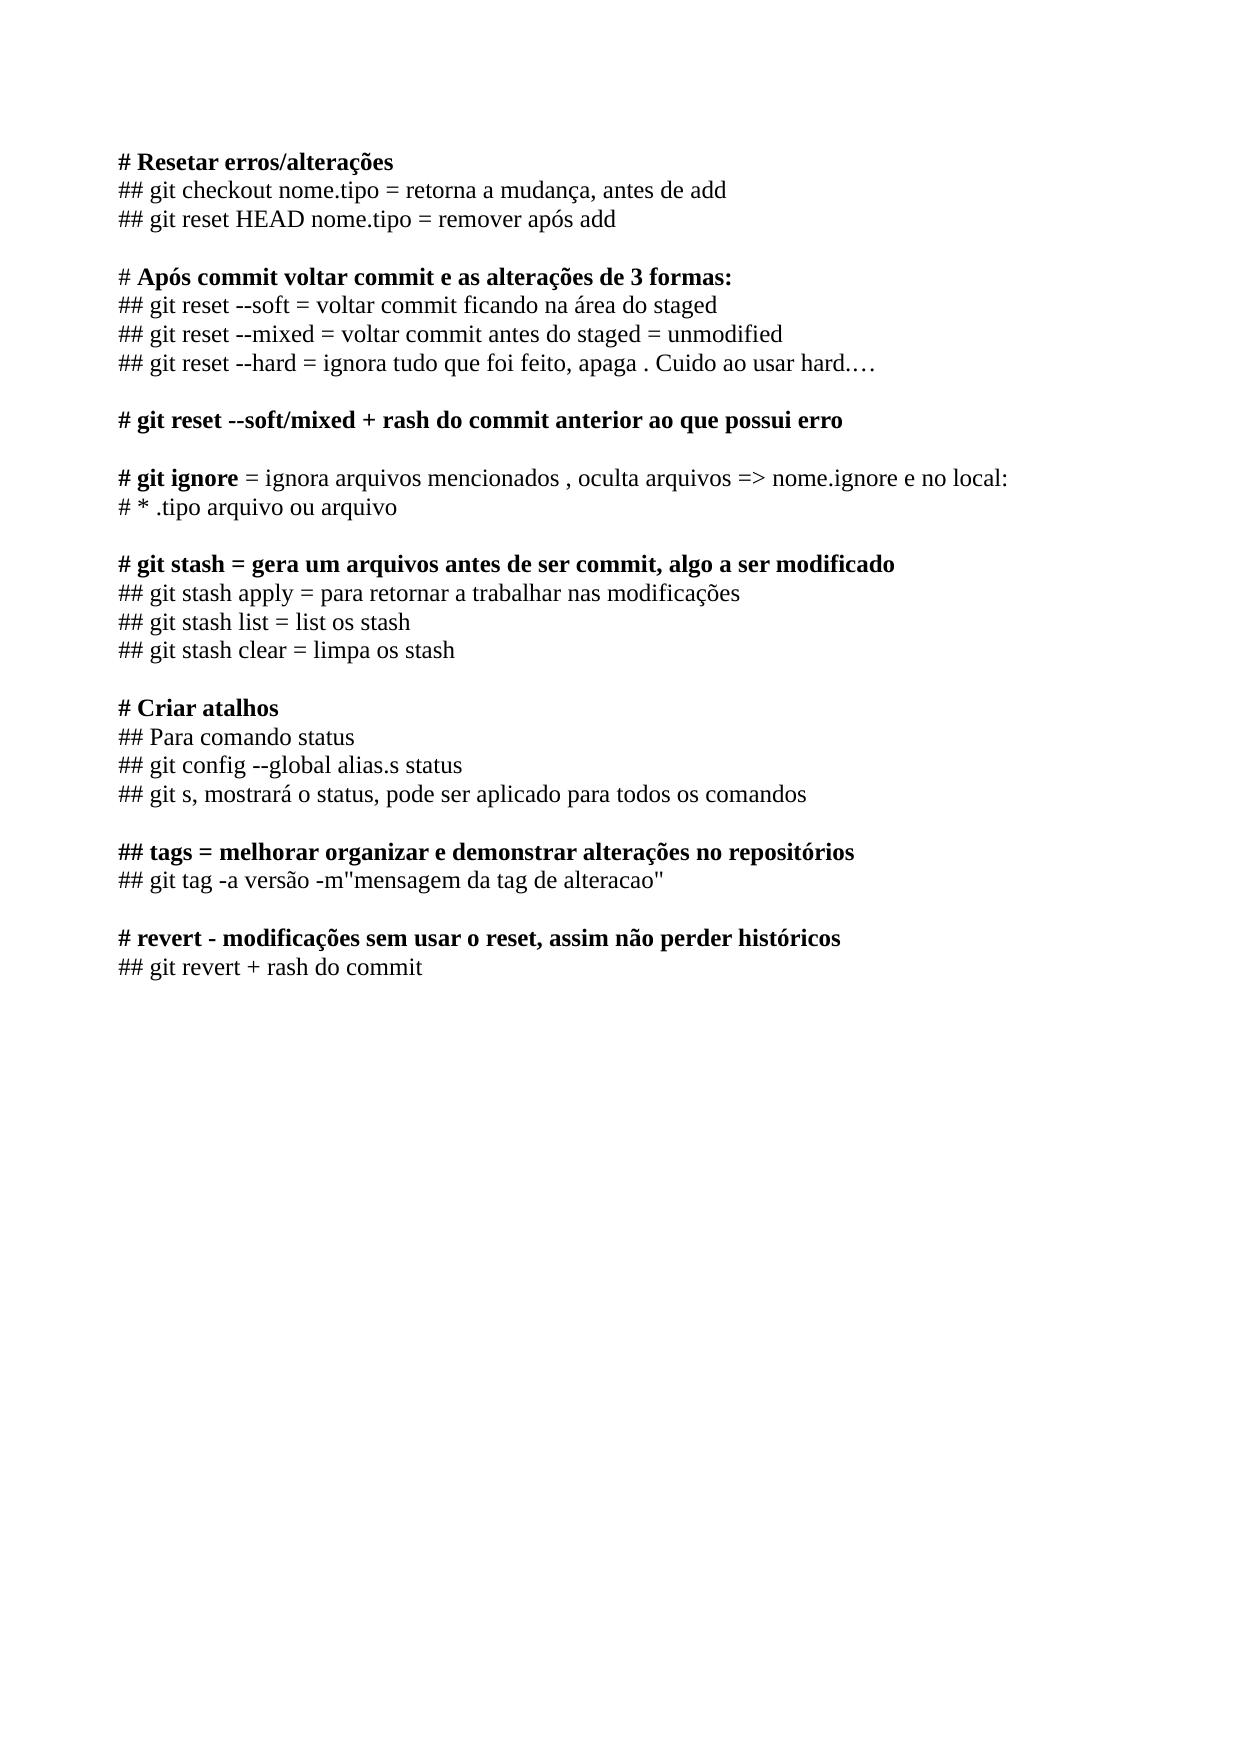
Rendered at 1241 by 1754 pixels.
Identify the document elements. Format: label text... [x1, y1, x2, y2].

text # Resetar erros/alterações [118, 147, 1122, 176]
text ## git reset HEAD nome.tipo = remover após add [118, 204, 1122, 233]
text ## git stash apply = para retornar a trabalhar nas modificações [118, 578, 1122, 607]
text ## git reset --hard = ignora tudo que foi feito, apaga . Cuido ao usar hard.… [118, 348, 1122, 377]
text # git stash = gera um arquivos antes de ser commit, algo a ser modificado [118, 549, 1122, 578]
text ## git s, mostrará o status, pode ser aplicado para todos os comandos [118, 779, 1122, 808]
text # revert - modificações sem usar o reset, assim não perder históricos [118, 923, 1122, 952]
text ## git reset --mixed = voltar commit antes do staged = unmodified [118, 319, 1122, 348]
text ## git revert + rash do commit [118, 952, 1122, 981]
text ## git config --global alias.s status [118, 751, 1122, 779]
text ## git stash clear = limpa os stash [118, 636, 1122, 664]
text ## tags = melhorar organizar e demonstrar alterações no repositórios [118, 837, 1122, 866]
text ## git checkout nome.tipo = retorna a mudança, antes de add [118, 176, 1122, 204]
text # * .tipo arquivo ou arquivo [118, 492, 1122, 521]
text ## git tag -a versão -m"mensagem da tag de alteracao" [118, 866, 1122, 894]
text ## git reset --soft = voltar commit ficando na área do staged [118, 291, 1122, 319]
text # Após commit voltar commit e as alterações de 3 formas: [118, 262, 1122, 291]
text # git reset --soft/mixed + rash do commit anterior ao que possui erro [118, 406, 1122, 434]
text # Criar atalhos [118, 693, 1122, 722]
text # git ignore = ignora arquivos mencionados , oculta arquivos => nome.ignore e no local: [118, 463, 1122, 492]
text ## Para comando status [118, 722, 1122, 751]
text ## git stash list = list os stash [118, 607, 1122, 636]
